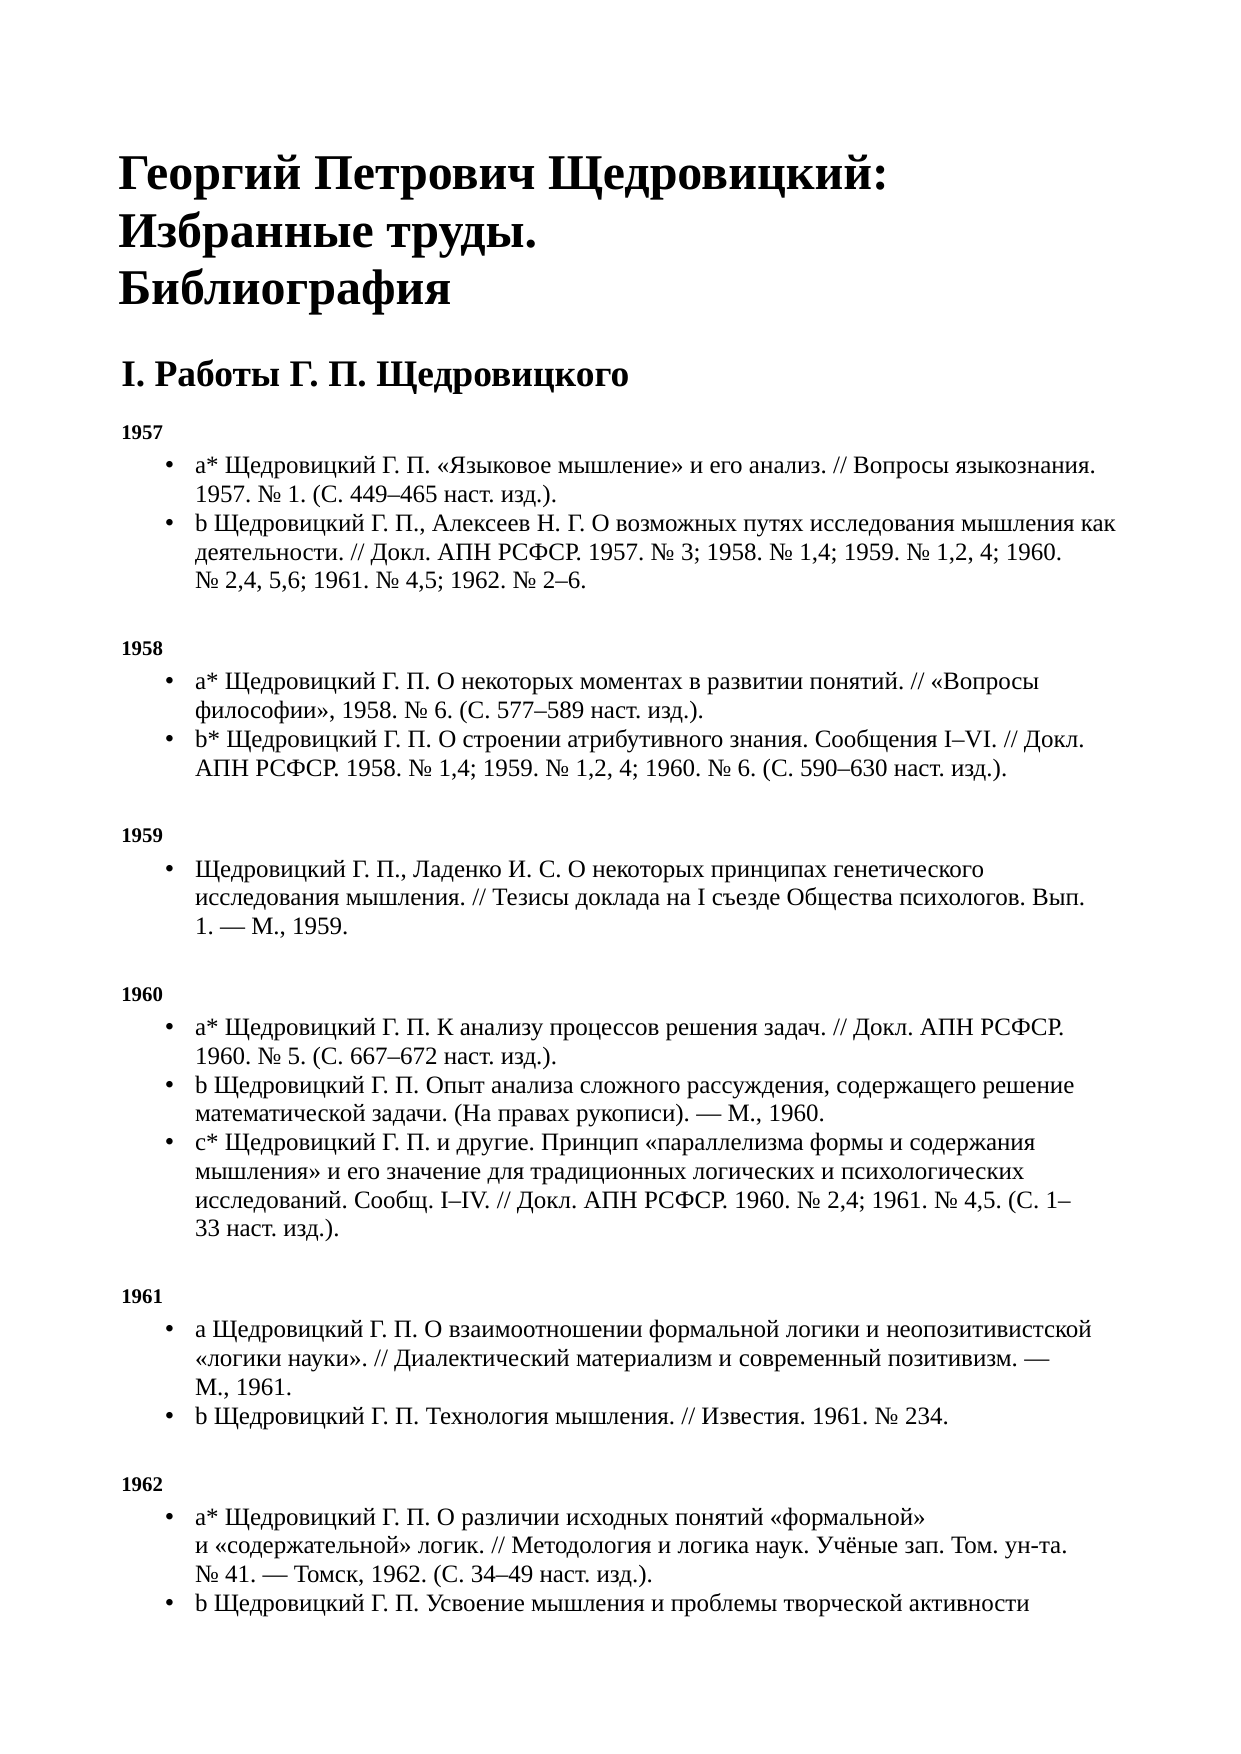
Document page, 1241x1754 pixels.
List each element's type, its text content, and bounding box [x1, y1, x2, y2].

subtitle Георгий Петрович Щедровицкий: Избранные труды. Библиография [118, 143, 1122, 316]
